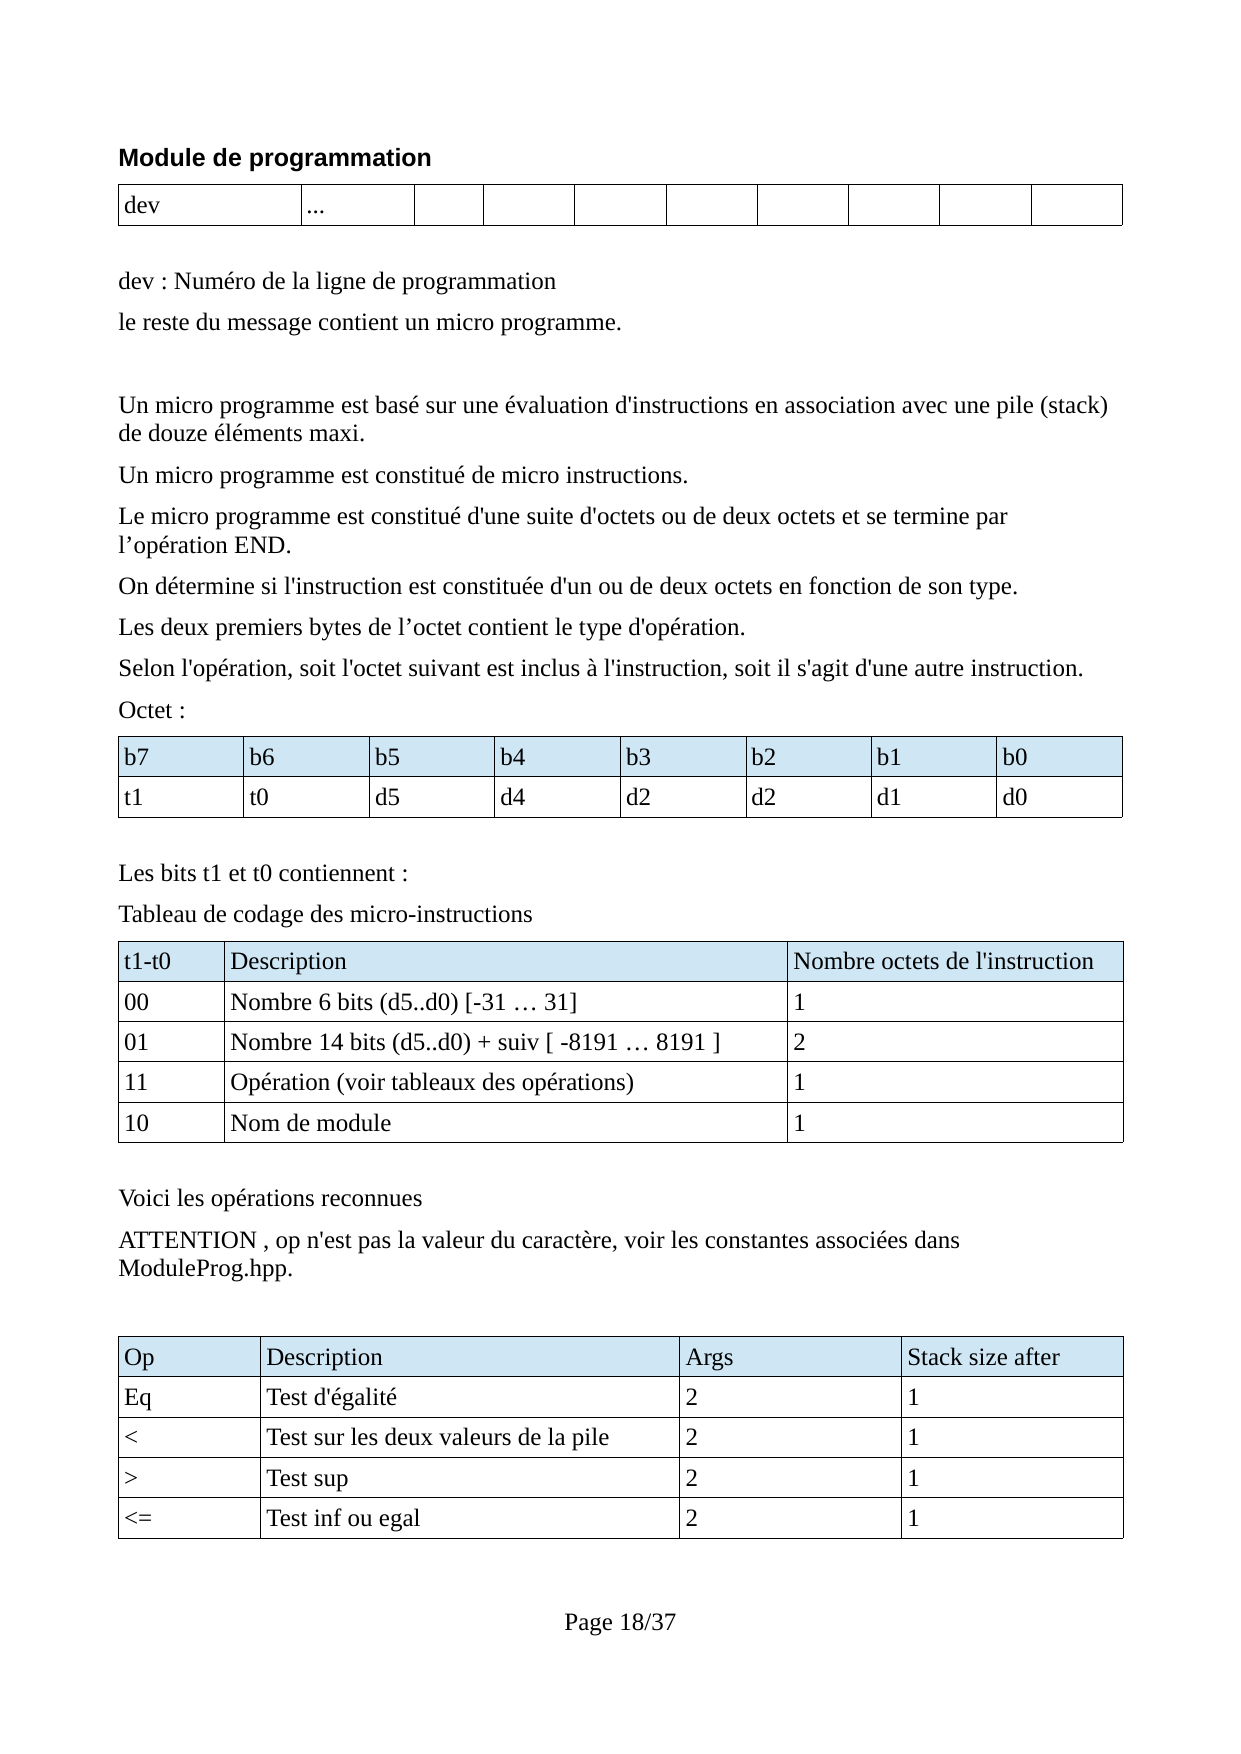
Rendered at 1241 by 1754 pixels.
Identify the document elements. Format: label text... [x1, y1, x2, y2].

table_cell d2 [747, 777, 871, 817]
table_cell 2 [680, 1498, 901, 1537]
table_cell 1 [902, 1418, 1123, 1457]
table_header b2 [747, 737, 871, 776]
table_cell 2 [680, 1377, 901, 1417]
table_header ... [302, 185, 414, 225]
text Tableau de codage des micro-instructions [118, 899, 1122, 928]
table_header Stack size after [902, 1337, 1123, 1376]
table_cell 1 [902, 1498, 1123, 1537]
table_cell 01 [119, 1022, 224, 1061]
table_header b1 [872, 737, 996, 776]
text Les bits t1 et t0 contiennent : [118, 858, 1122, 887]
table_header [575, 185, 666, 225]
table_cell Test sur les deux valeurs de la pile [261, 1418, 679, 1457]
table_header [1032, 185, 1122, 225]
text Selon l'opération, soit l'octet suivant est inclus à l'instruction, soit il s'agit d'une autre instruction. [118, 653, 1122, 682]
table_cell Test inf ou egal [261, 1498, 679, 1537]
table_cell Nombre 14 bits (d5..d0) + suiv [ -8191 … 8191 ] [225, 1022, 787, 1061]
table_header Args [680, 1337, 901, 1376]
subtitle Module de programmation [118, 143, 1122, 172]
table_cell d1 [872, 777, 996, 817]
table_cell 1 [902, 1377, 1123, 1417]
table_header t1-t0 [119, 942, 224, 981]
table_header [758, 185, 848, 225]
table_cell d4 [495, 777, 620, 817]
text Les deux premiers bytes de l’octet contient le type d'opération. [118, 612, 1122, 641]
table_header b5 [370, 737, 494, 776]
table_cell Opération (voir tableaux des opérations) [225, 1062, 787, 1102]
table_header b6 [244, 737, 369, 776]
text Le micro programme est constitué d'une suite d'octets ou de deux octets et se termine par l’opération END. [118, 501, 1122, 558]
table_header b7 [119, 737, 243, 776]
table_header Op [119, 1337, 260, 1376]
table_header [849, 185, 939, 225]
table_cell Test sup [261, 1458, 679, 1497]
table_cell 1 [788, 1062, 1123, 1102]
table_cell 1 [788, 982, 1123, 1021]
table_cell <= [119, 1498, 260, 1537]
table_cell Test d'égalité [261, 1377, 679, 1417]
table_cell > [119, 1458, 260, 1497]
text dev : Numéro de la ligne de programmation [118, 266, 1122, 295]
text Voici les opérations reconnues [118, 1183, 1122, 1212]
table_cell 1 [788, 1103, 1123, 1142]
text Un micro programme est basé sur une évaluation d'instructions en association avec une pile (stack) de douze éléments maxi. [118, 390, 1122, 447]
table_cell t0 [244, 777, 369, 817]
table_header [667, 185, 757, 225]
table_header dev [119, 185, 301, 225]
table_cell t1 [119, 777, 243, 817]
table_cell Nombre 6 bits (d5..d0) [-31 … 31] [225, 982, 787, 1021]
table_cell d2 [621, 777, 746, 817]
text ATTENTION , op n'est pas la valeur du caractère, voir les constantes associées dans ModuleProg.hpp. [118, 1225, 1122, 1282]
table_header [484, 185, 574, 225]
text le reste du message contient un micro programme. [118, 307, 1122, 336]
table_cell 11 [119, 1062, 224, 1102]
table_cell Eq [119, 1377, 260, 1417]
table_header b3 [621, 737, 746, 776]
table_header b4 [495, 737, 620, 776]
table_header Description [261, 1337, 679, 1376]
table_cell 2 [788, 1022, 1123, 1061]
table_cell 2 [680, 1418, 901, 1457]
table_cell d0 [997, 777, 1122, 817]
table_header Description [225, 942, 787, 981]
table_cell 1 [902, 1458, 1123, 1497]
table_cell < [119, 1418, 260, 1457]
table_header [940, 185, 1031, 225]
table_cell 2 [680, 1458, 901, 1497]
table_cell 10 [119, 1103, 224, 1142]
table_header b0 [997, 737, 1122, 776]
text On détermine si l'instruction est constituée d'un ou de deux octets en fonction de son type. [118, 571, 1122, 600]
text Octet : [118, 695, 1122, 723]
table_cell Nom de module [225, 1103, 787, 1142]
table_cell d5 [370, 777, 494, 817]
table_header Nombre octets de l'instruction [788, 942, 1123, 981]
table_header [415, 185, 483, 225]
text Un micro programme est constitué de micro instructions. [118, 460, 1122, 488]
table_cell 00 [119, 982, 224, 1021]
